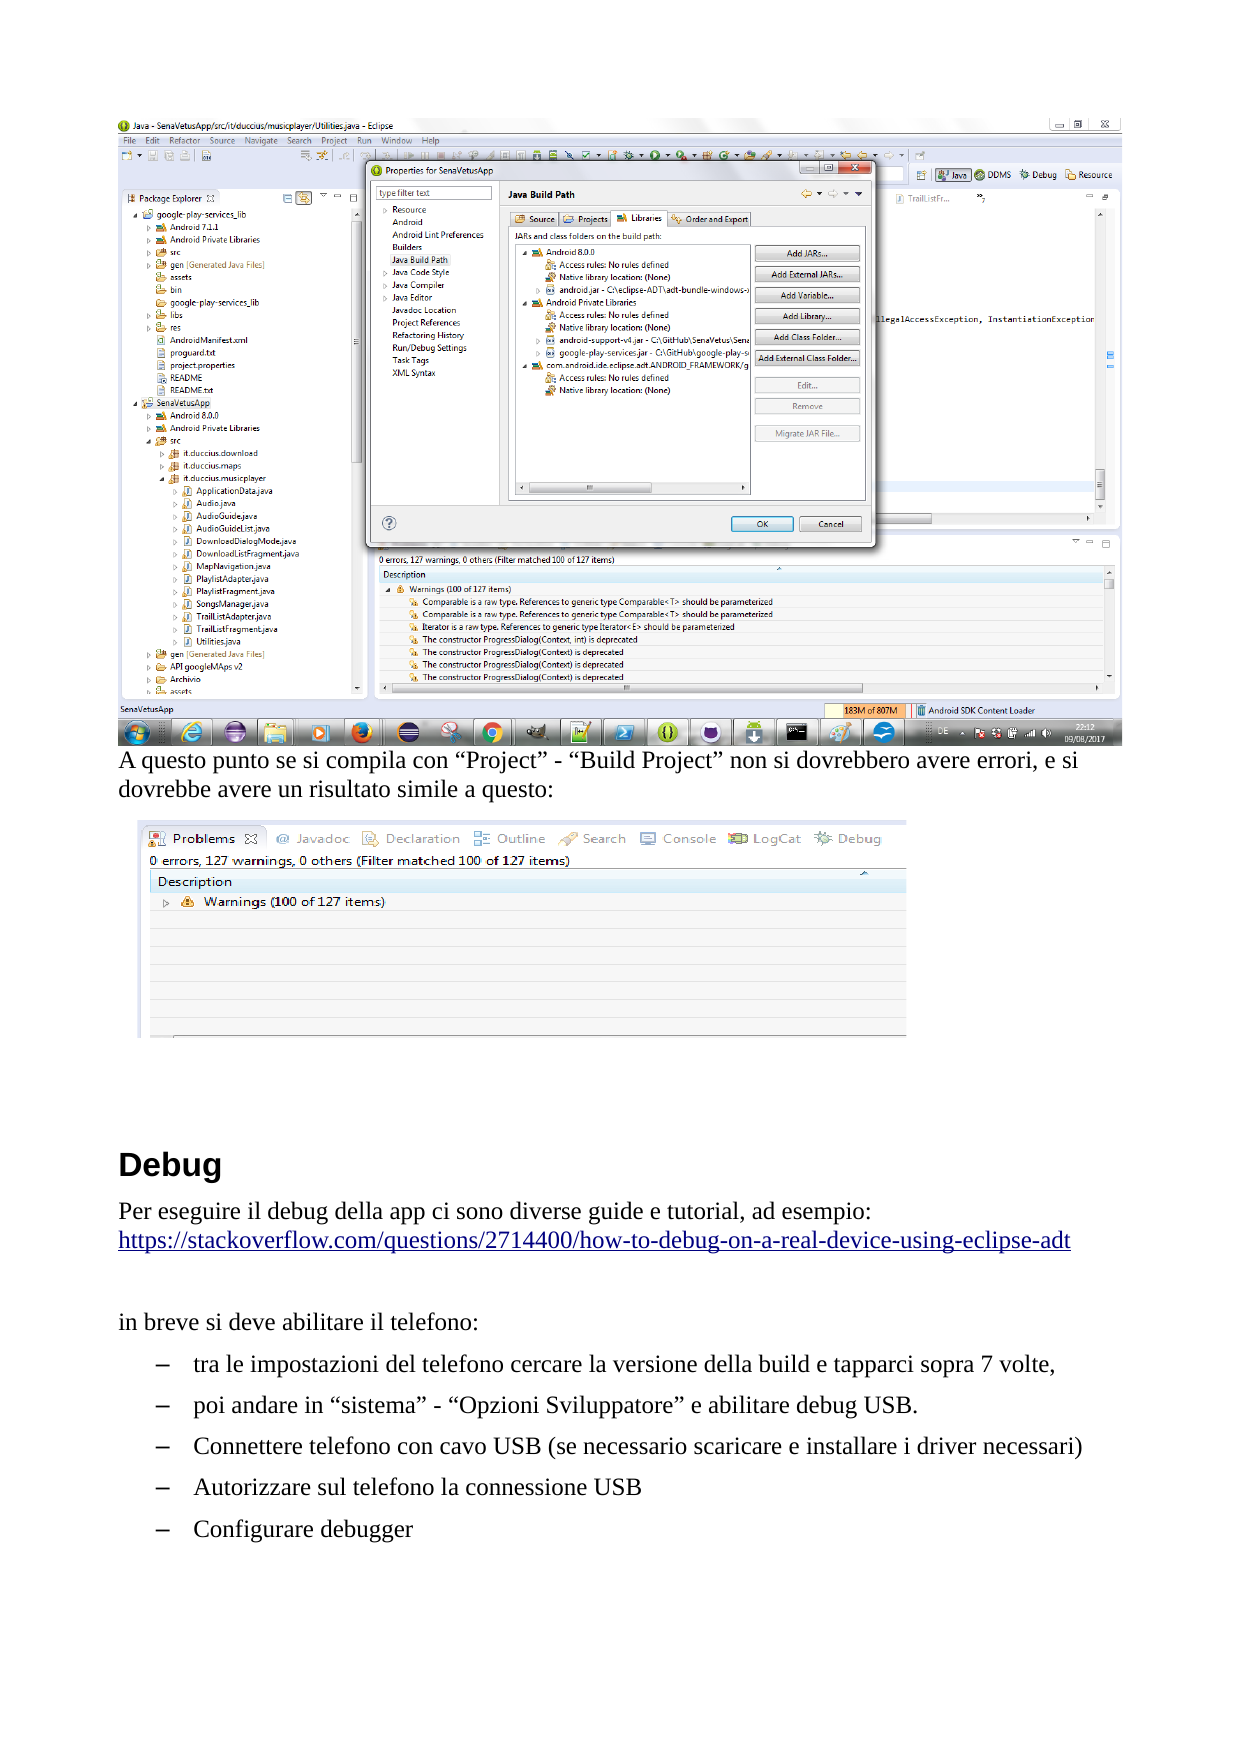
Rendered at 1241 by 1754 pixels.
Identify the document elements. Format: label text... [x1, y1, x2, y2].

text in breve si deve abilitare il telefono: [118, 1307, 1122, 1336]
list tra le impostazioni del telefono cercare la versione della build e tapparci sopra 7 volte, [156, 1349, 1122, 1377]
list Autorizzare sul telefono la connessione USB [156, 1472, 1122, 1501]
picture [137, 820, 907, 1038]
list Configurare debugger [156, 1514, 1122, 1542]
list poi andare in “sistema” - “Opzioni Sviluppatore” e abilitare debug USB. [156, 1390, 1122, 1419]
text A questo punto se si compila con “Project” - “Build Project” non si dovrebbero avere errori, e si dovrebbe avere un risultato simile a questo: [118, 746, 1122, 803]
text Per eseguire il debug della app ci sono diverse guide e tutorial, ad esempio: https://stackoverflow.com/questions/2714400/how-to-debug-on-a-real-device-using-eclipse-adt [118, 1196, 1122, 1254]
picture [118, 118, 1123, 746]
subtitle Debug [118, 1145, 1122, 1184]
list Connettere telefono con cavo USB (se necessario scaricare e installare i driver necessari) [156, 1431, 1122, 1460]
